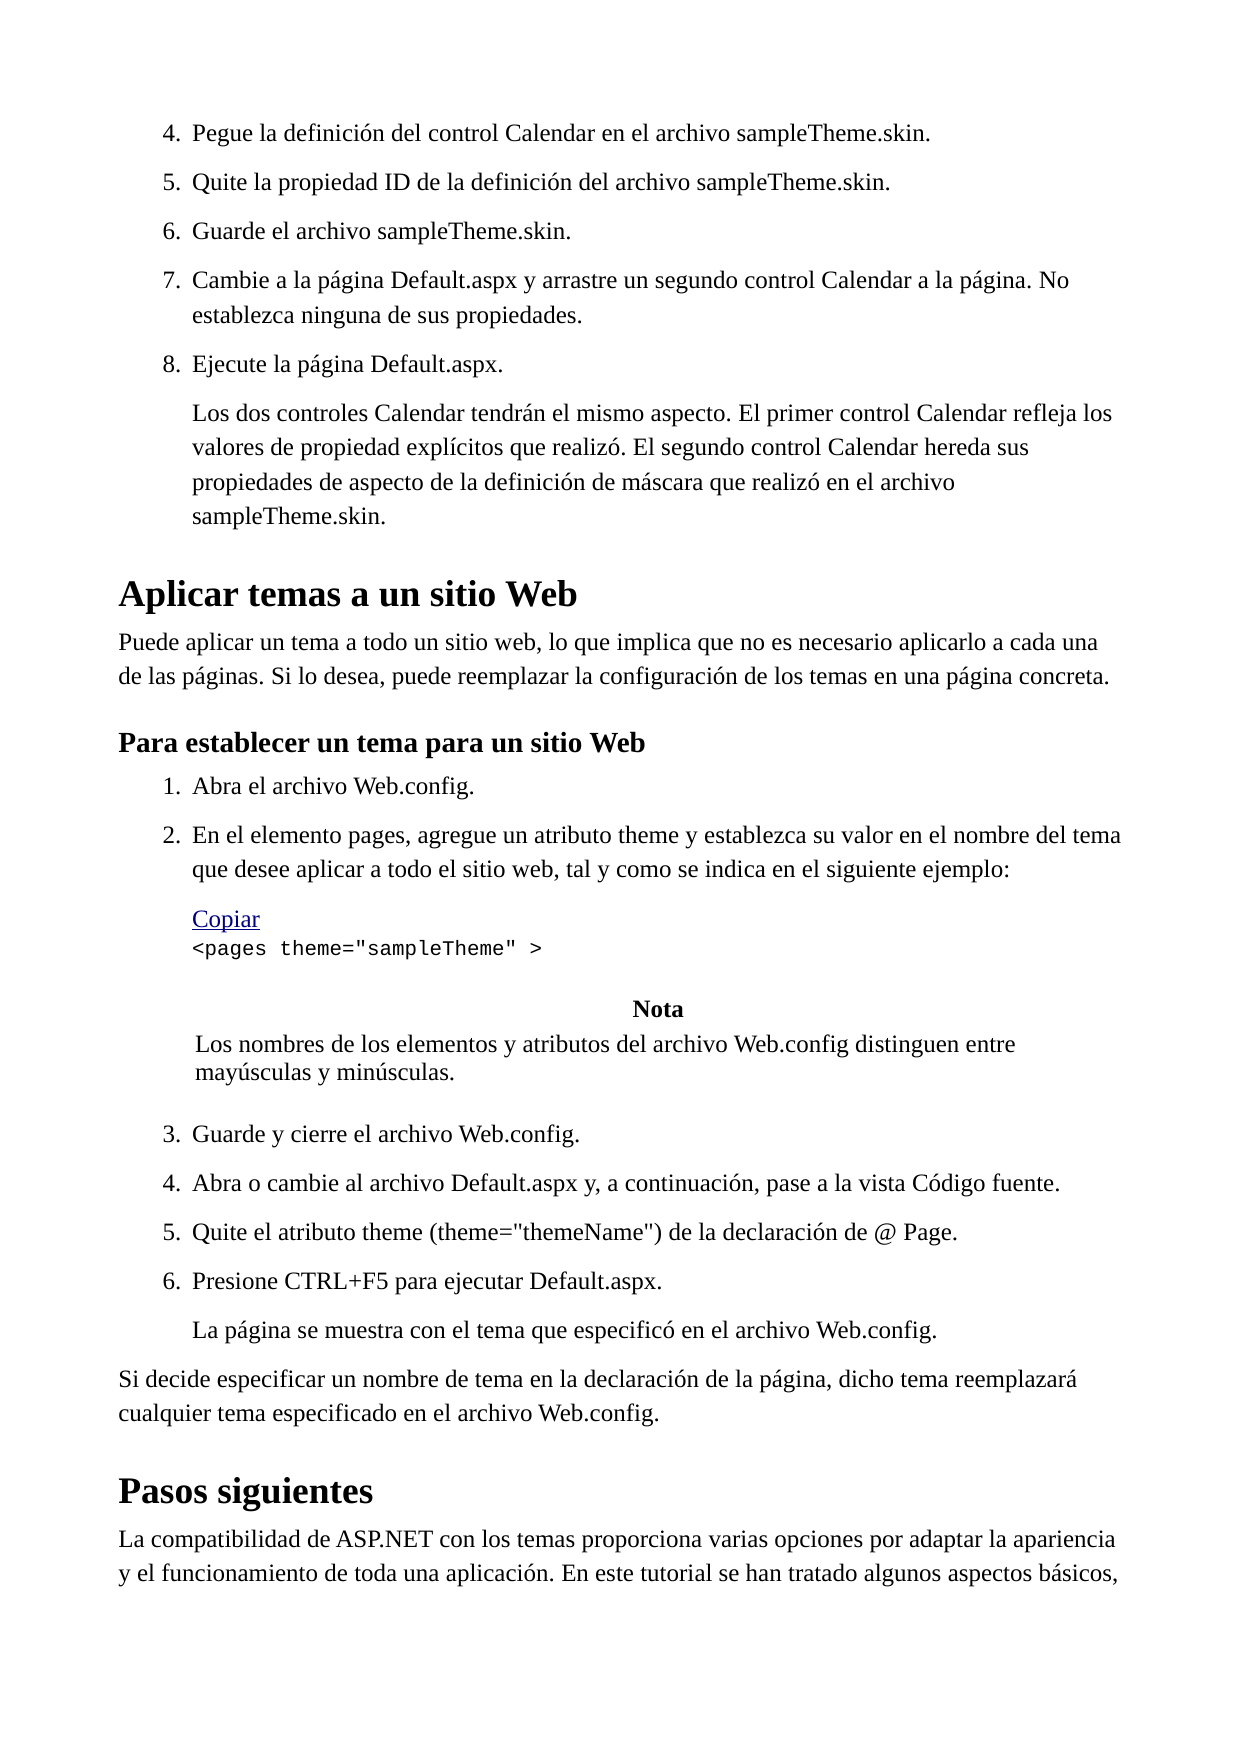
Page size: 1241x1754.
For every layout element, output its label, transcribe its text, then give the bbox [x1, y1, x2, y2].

list Los dos controles Calendar tendrán el mismo aspecto. El primer control Calendar refleja los valores de propiedad explícitos que realizó. El segundo control Calendar hereda sus propiedades de aspecto de la definición de máscara que realizó en el archivo sampleTheme.skin. [162, 398, 1122, 530]
text La compatibilidad de ASP.NET con los temas proporciona varias opciones por adaptar la apariencia y el funcionamiento de toda una aplicación. En este tutorial se han tratado algunos aspectos básicos, [118, 1524, 1122, 1587]
list La página se muestra con el tema que especificó en el archivo Web.config. [162, 1315, 1122, 1344]
list Cambie a la página Default.aspx y arrastre un segundo control Calendar a la página. No establezca ninguna de sus propiedades. [162, 265, 1122, 328]
text Si decide especificar un nombre de tema en la declaración de la página, dicho tema reemplazará cualquier tema especificado en el archivo Web.config. [118, 1364, 1122, 1427]
list En el elemento pages, agregue un atributo theme y establezca su valor en el nombre del tema que desee aplicar a todo el sitio web, tal y como se indica en el siguiente ejemplo: [162, 820, 1122, 883]
text Puede aplicar un tema a todo un sitio web, lo que implica que no es necesario aplicarlo a cada una de las páginas. Si lo desea, puede reemplazar la configuración de los temas en una página concreta. [118, 627, 1122, 690]
subtitle Aplicar temas a un sitio Web [118, 571, 1122, 614]
list Presione CTRL+F5 para ejecutar Default.aspx. [162, 1266, 1122, 1294]
list Ejecute la página Default.aspx. [162, 349, 1122, 378]
table_cell Los nombres de los elementos y atributos del archivo Web.config distinguen entre mayúsculas y minúsculas. [192, 1026, 1122, 1119]
list Quite el atributo theme (theme="themeName") de la declaración de @ Page. [162, 1217, 1122, 1246]
subtitle Para establecer un tema para un sitio Web [118, 725, 1122, 758]
list Guarde y cierre el archivo Web.config. [162, 1119, 1122, 1147]
list Quite la propiedad ID de la definición del archivo sampleTheme.skin. [162, 167, 1122, 196]
list Copiar [162, 904, 1122, 932]
list <pages theme="sampleTheme" > [162, 938, 1122, 962]
list Abra el archivo Web.config. [162, 771, 1122, 800]
list Abra o cambie al archivo Default.aspx y, a continuación, pase a la vista Código fuente. [162, 1168, 1122, 1196]
subtitle Pasos siguientes [118, 1468, 1122, 1511]
table_header Nota [192, 991, 1122, 1026]
list Guarde el archivo sampleTheme.skin. [162, 216, 1122, 245]
list Pegue la definición del control Calendar en el archivo sampleTheme.skin. [162, 118, 1122, 147]
